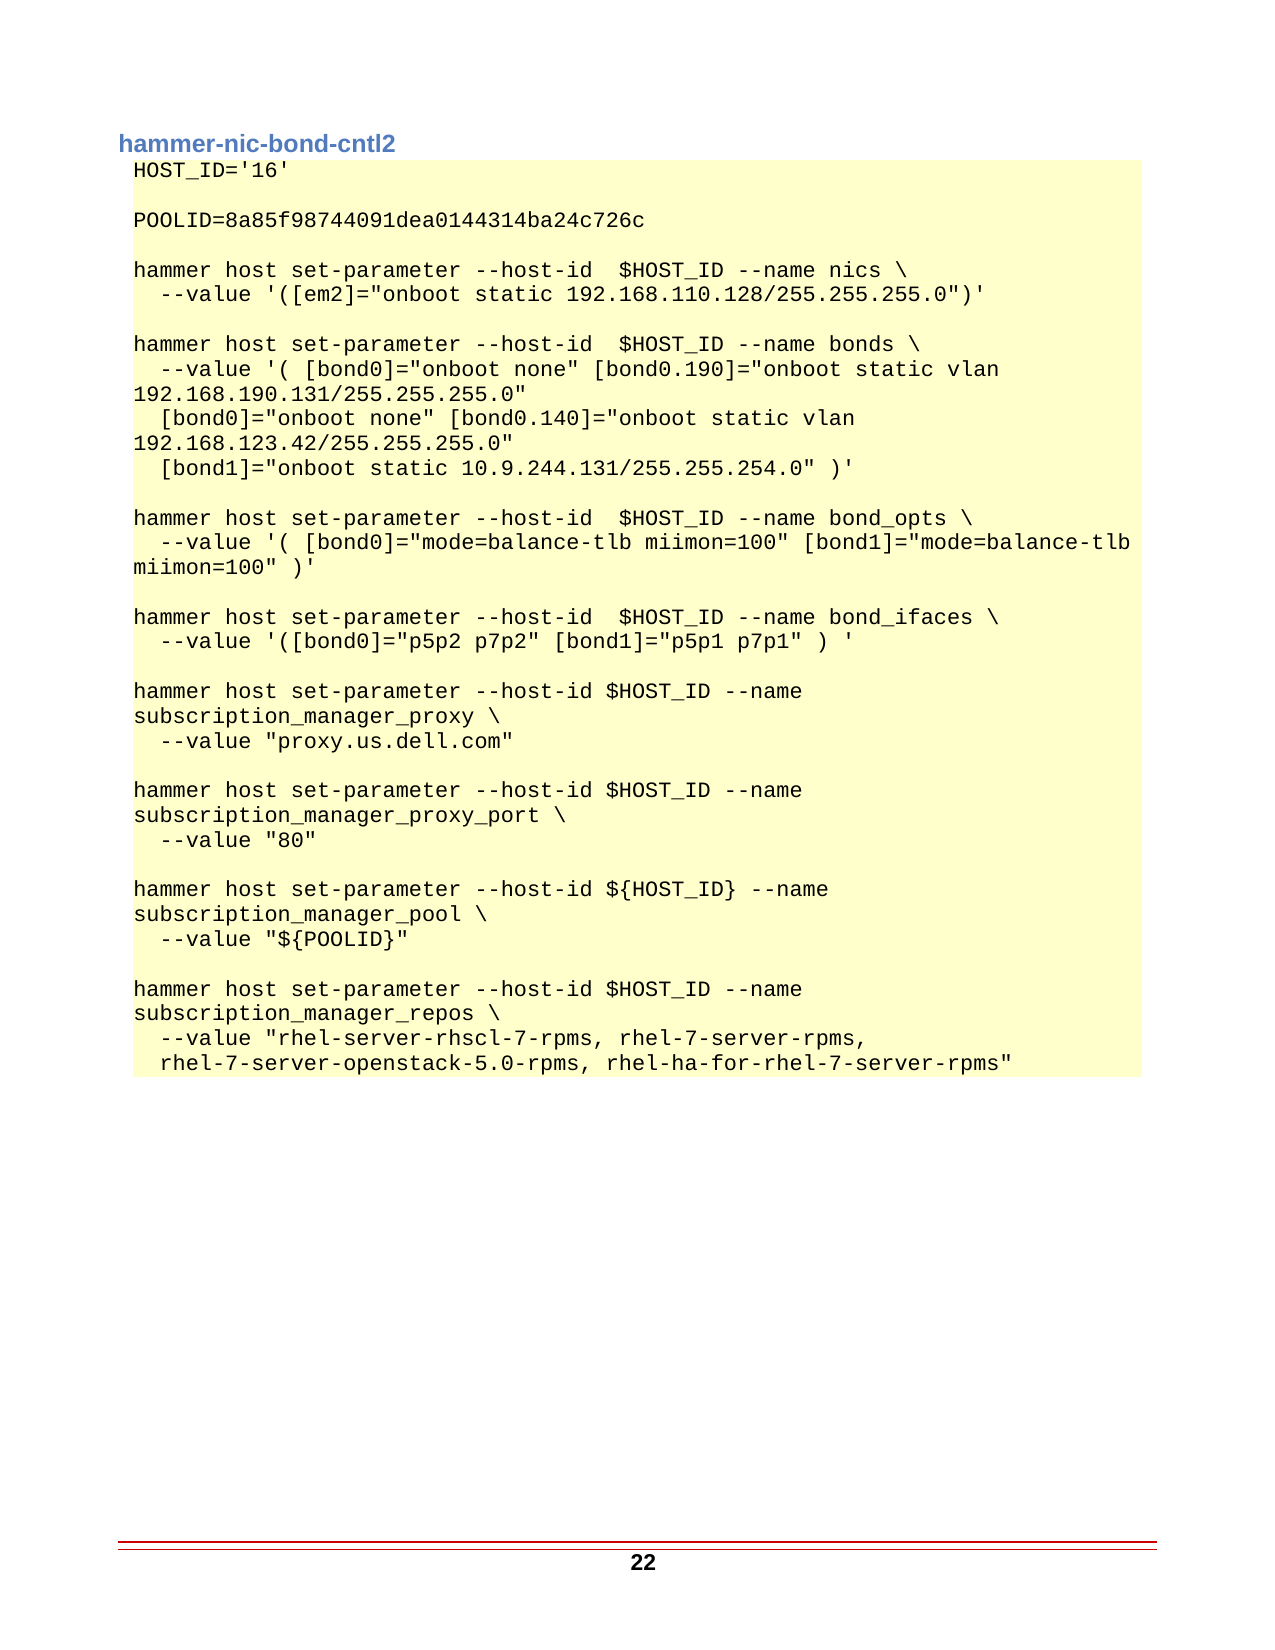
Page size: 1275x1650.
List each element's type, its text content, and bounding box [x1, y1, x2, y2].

title hammer-nic-bond-cntl2 [118, 129, 1157, 158]
text HOST_ID='16' POOLID=8a85f98744091dea0144314ba24c726c hammer host set-parameter --host-id $HOST_ID --name nics \ --value '([em2]="onboot static 192.168.110.128/255.255.255.0")' hammer host set-parameter --host-id $HOST_ID --name bonds \ --value '( [bond0]="onboot none" [bond0.190]="onboot static vlan 192.168.190.131/255.255.255.0" [bond0]="onboot none" [bond0.140]="onboot static vlan 192.168.123.42/255.255.255.0" [bond1]="onboot static 10.9.244.131/255.255.254.0" )' hammer host set-parameter --host-id $HOST_ID --name bond_opts \ --value '( [bond0]="mode=balance-tlb miimon=100" [bond1]="mode=balance-tlb miimon=100" )' hammer host set-parameter --host-id $HOST_ID --name bond_ifaces \ --value '([bond0]="p5p2 p7p2" [bond1]="p5p1 p7p1" ) ' hammer host set-parameter --host-id $HOST_ID --name subscription_manager_proxy \ --value "proxy.us.dell.com" hammer host set-parameter --host-id $HOST_ID --name subscription_manager_proxy_port \ --value "80" hammer host set-parameter --host-id ${HOST_ID} --name subscription_manager_pool \ --value "${POOLID}" hammer host set-parameter --host-id $HOST_ID --name subscription_manager_repos \ --value "rhel-server-rhscl-7-rpms, rhel-7-server-rpms, rhel-7-server-openstack-5.0-rpms, rhel-ha-for-rhel-7-server-rpms" [133, 160, 1142, 1077]
